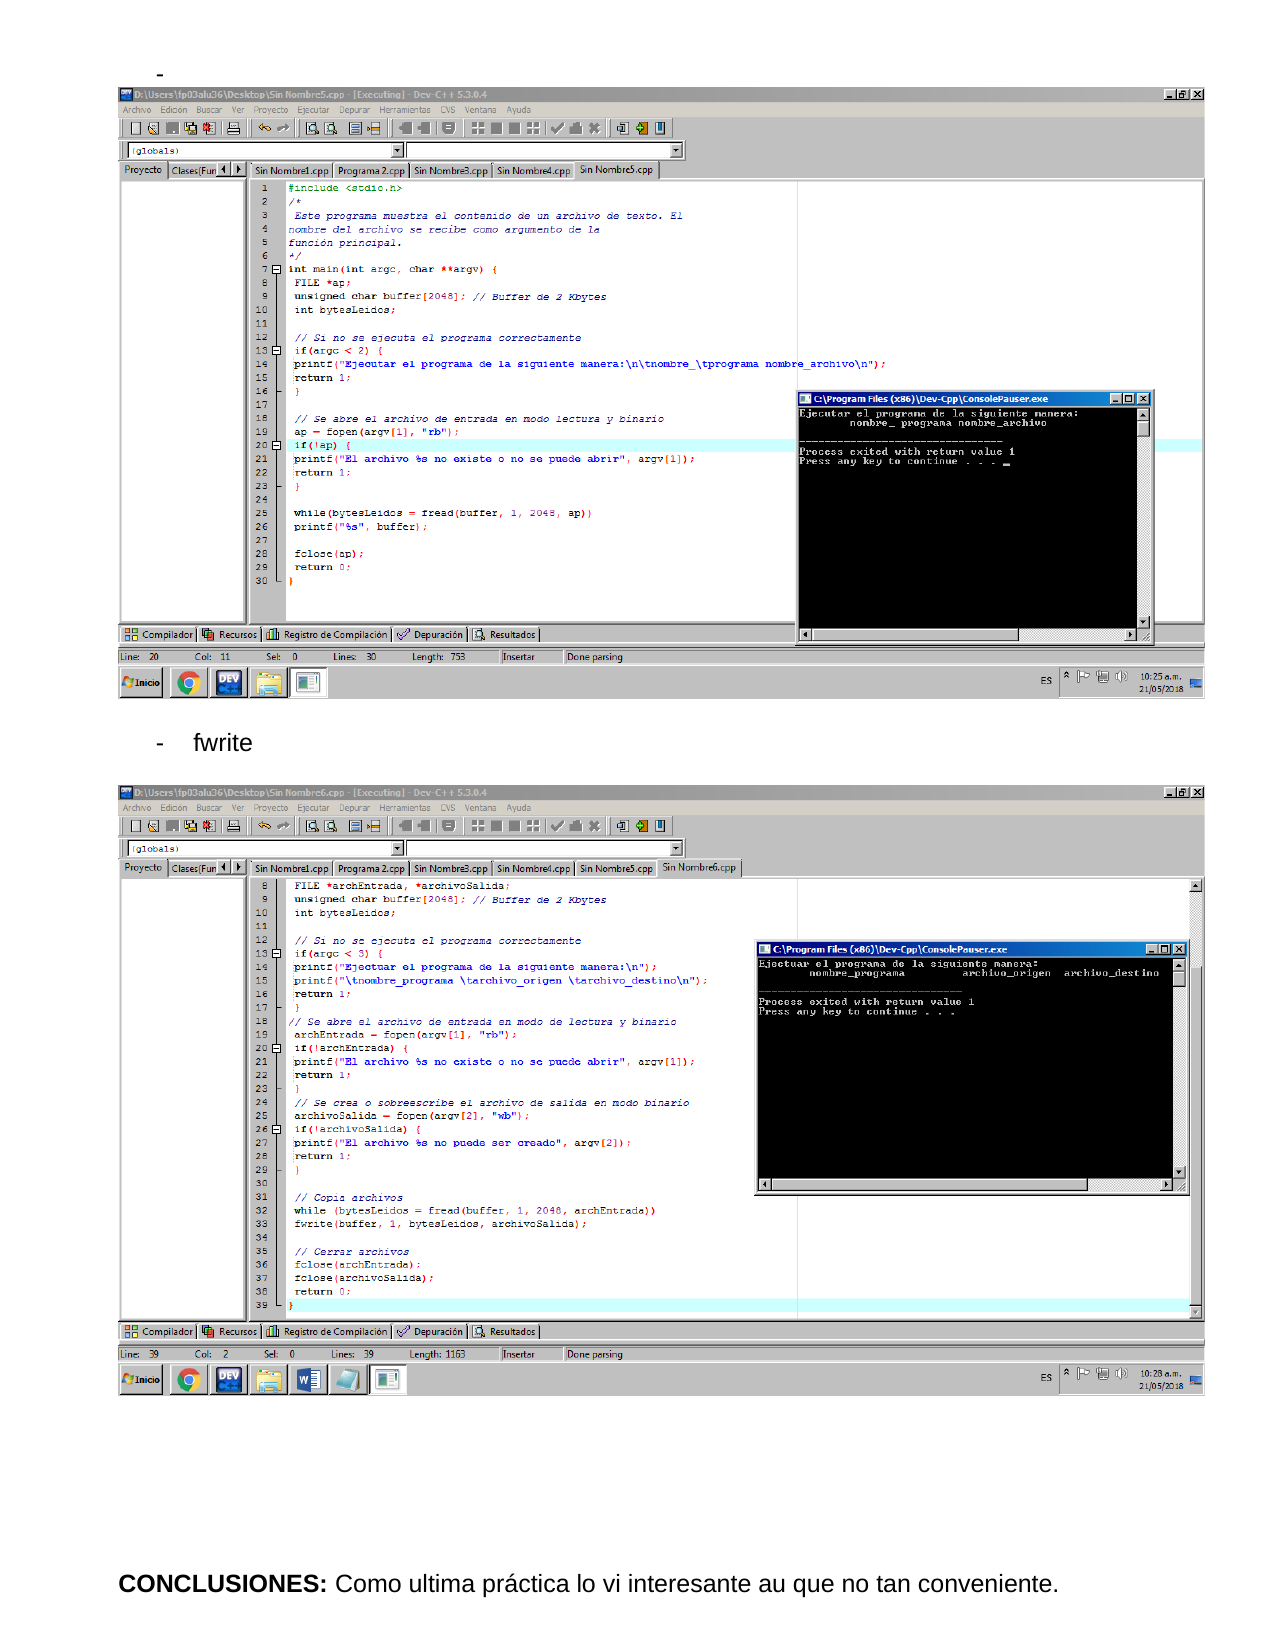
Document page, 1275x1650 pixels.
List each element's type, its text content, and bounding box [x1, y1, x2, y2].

list fwrite [156, 728, 1205, 756]
text CONCLUSIONES: Como ultima práctica lo vi interesante au que no tan conveniente. [118, 1568, 1205, 1597]
